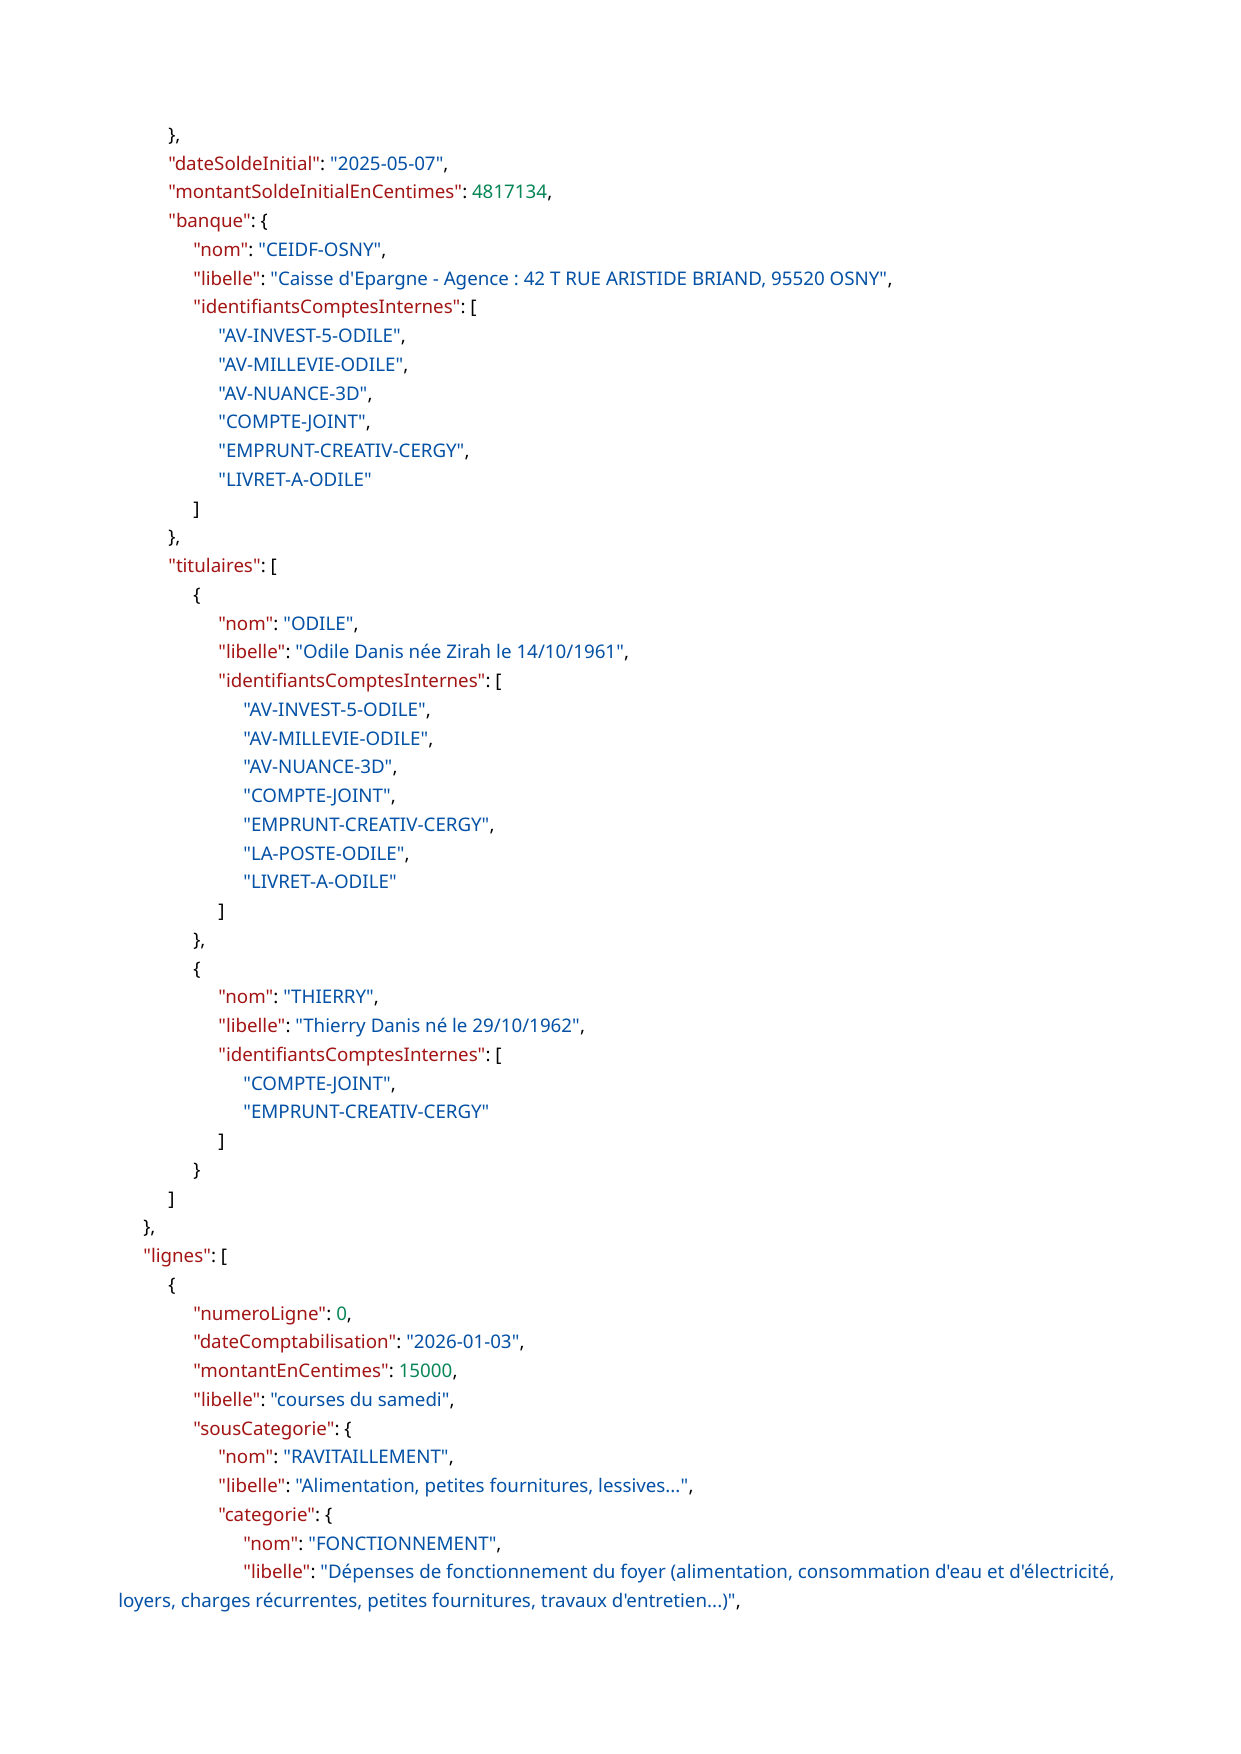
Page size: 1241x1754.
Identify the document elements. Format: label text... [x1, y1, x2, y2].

text "montantSoldeInitialEnCentimes": 4817134, [118, 176, 1122, 204]
text "EMPRUNT-CREATIV-CERGY", [118, 434, 1122, 463]
text "montantEnCentimes": 15000, [118, 1354, 1122, 1383]
text "identifiantsComptesInternes": [ [118, 1038, 1122, 1067]
text "EMPRUNT-CREATIV-CERGY", [118, 808, 1122, 837]
text "identifiantsComptesInternes": [ [118, 291, 1122, 319]
text ] [118, 894, 1122, 923]
text { [118, 1268, 1122, 1297]
text "LIVRET-A-ODILE" [118, 463, 1122, 492]
text "AV-MILLEVIE-ODILE", [118, 348, 1122, 377]
text "AV-NUANCE-3D", [118, 377, 1122, 406]
text { [118, 578, 1122, 607]
text "libelle": "Odile Danis née Zirah le 14/10/1961", [118, 636, 1122, 664]
text "lignes": [ [118, 1239, 1122, 1268]
text }, [118, 521, 1122, 549]
text "identifiantsComptesInternes": [ [118, 664, 1122, 693]
text ] [118, 1182, 1122, 1211]
text "nom": "CEIDF-OSNY", [118, 233, 1122, 262]
text "titulaires": [ [118, 549, 1122, 578]
text ] [118, 1124, 1122, 1153]
text "EMPRUNT-CREATIV-CERGY" [118, 1096, 1122, 1124]
text "categorie": { [118, 1498, 1122, 1527]
text }, [118, 1211, 1122, 1239]
text "libelle": "courses du samedi", [118, 1383, 1122, 1412]
text "numeroLigne": 0, [118, 1297, 1122, 1326]
text "sousCategorie": { [118, 1412, 1122, 1441]
text } [118, 1153, 1122, 1182]
text "libelle": "Alimentation, petites fournitures, lessives...", [118, 1469, 1122, 1498]
text }, [118, 923, 1122, 952]
text "LIVRET-A-ODILE" [118, 866, 1122, 894]
text "libelle": "Dépenses de fonctionnement du foyer (alimentation, consommation d'eau et d'électricité, loyers, charges récurrentes, petites fournitures, travaux d'entretien...)", [118, 1556, 1122, 1612]
text "AV-MILLEVIE-ODILE", [118, 722, 1122, 751]
text "AV-INVEST-5-ODILE", [118, 319, 1122, 348]
text "COMPTE-JOINT", [118, 406, 1122, 434]
text "dateSoldeInitial": "2025-05-07", [118, 147, 1122, 176]
text "nom": "FONCTIONNEMENT", [118, 1527, 1122, 1556]
text "COMPTE-JOINT", [118, 779, 1122, 808]
text "nom": "RAVITAILLEMENT", [118, 1441, 1122, 1469]
text "dateComptabilisation": "2026-01-03", [118, 1326, 1122, 1354]
text { [118, 952, 1122, 981]
text ] [118, 492, 1122, 521]
text "banque": { [118, 204, 1122, 233]
text "libelle": "Thierry Danis né le 29/10/1962", [118, 1009, 1122, 1038]
text "AV-INVEST-5-ODILE", [118, 693, 1122, 722]
text "COMPTE-JOINT", [118, 1067, 1122, 1096]
text "AV-NUANCE-3D", [118, 751, 1122, 779]
text }, [118, 118, 1122, 147]
text "libelle": "Caisse d'Epargne - Agence : 42 T RUE ARISTIDE BRIAND, 95520 OSNY", [118, 262, 1122, 291]
text "nom": "ODILE", [118, 607, 1122, 636]
text "nom": "THIERRY", [118, 981, 1122, 1009]
text "LA-POSTE-ODILE", [118, 837, 1122, 866]
